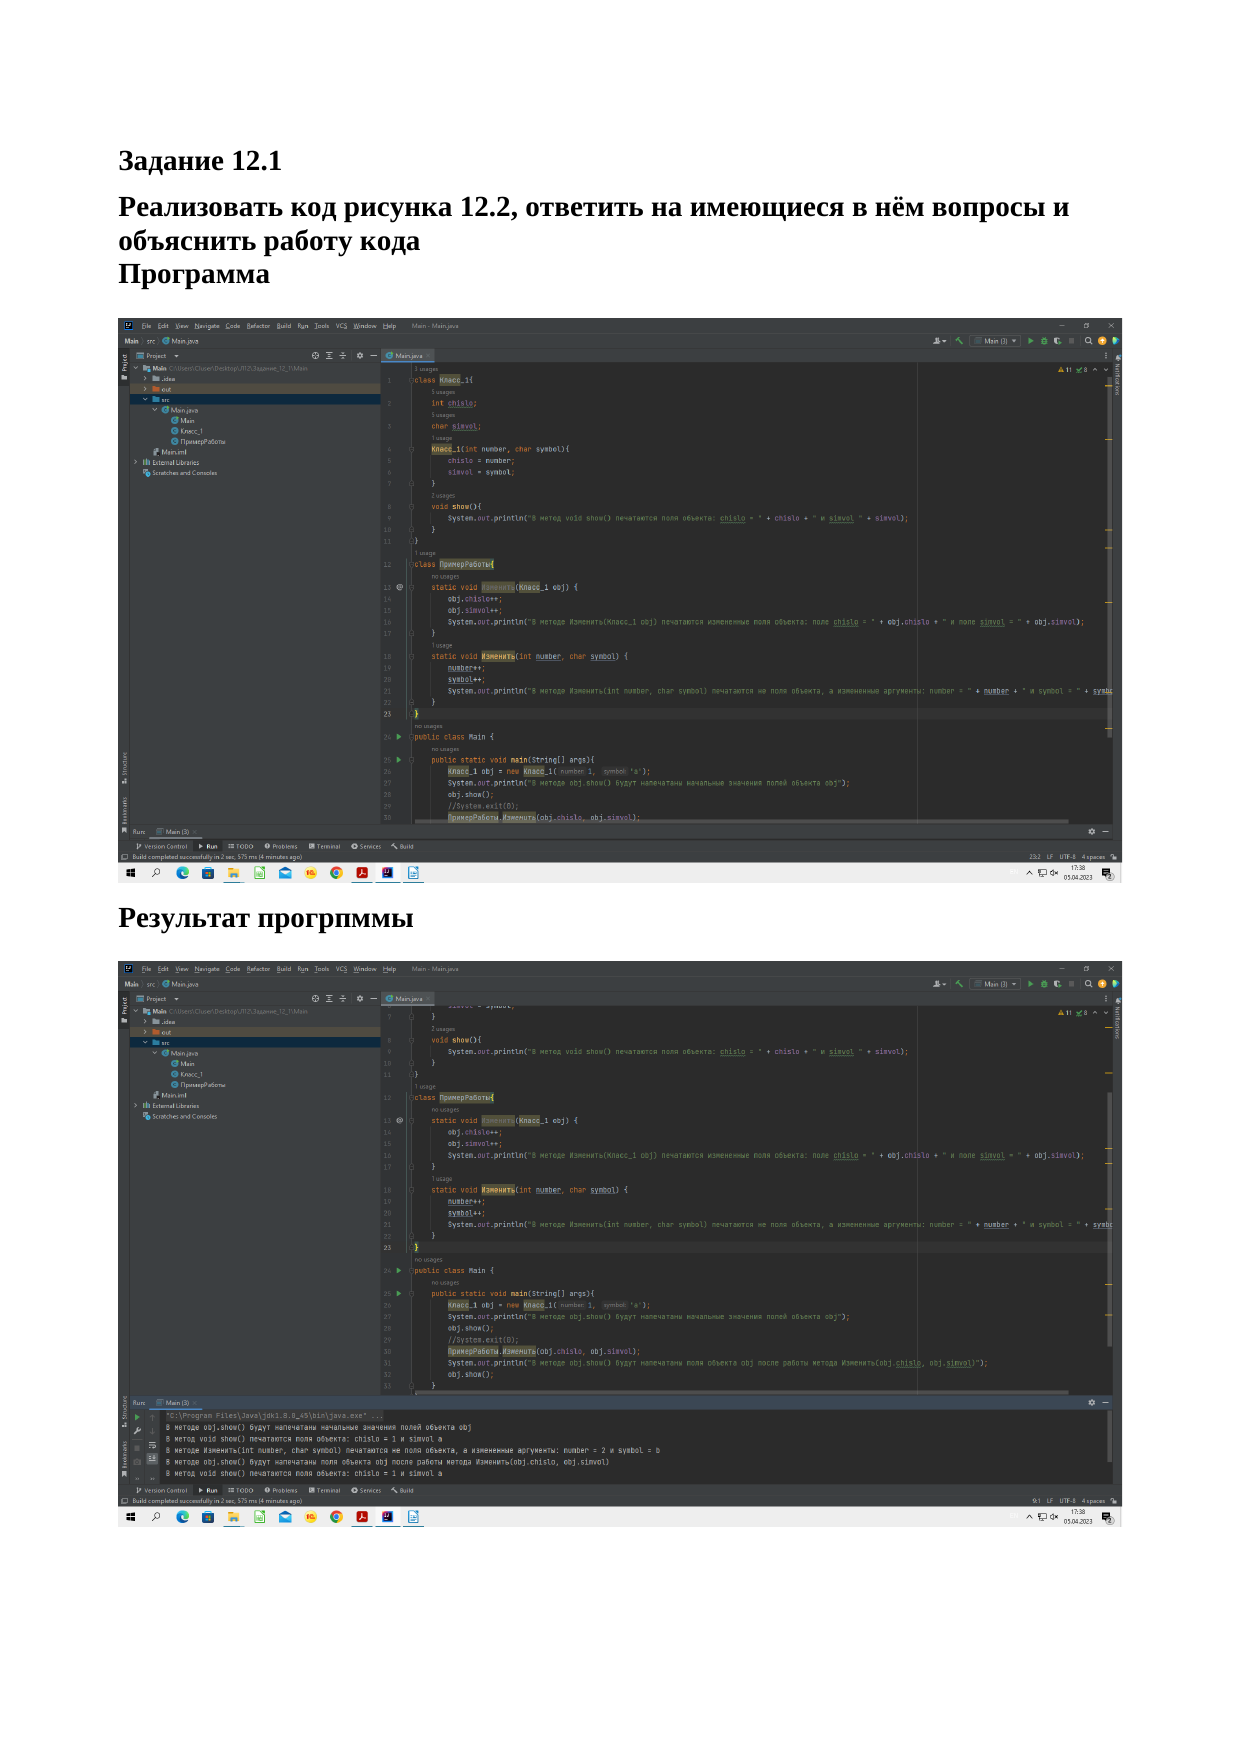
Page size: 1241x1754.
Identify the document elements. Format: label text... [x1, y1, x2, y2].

picture [118, 961, 1123, 1527]
picture [118, 318, 1123, 883]
subtitle Задание 12.1 [118, 143, 1122, 177]
subtitle Программа [118, 256, 1122, 290]
text Реализовать код рисунка 12.2, ответить на имеющиеся в нём вопросы и объяснить работу кода [118, 189, 1122, 256]
subtitle Результат прогрпммы [118, 883, 1122, 933]
